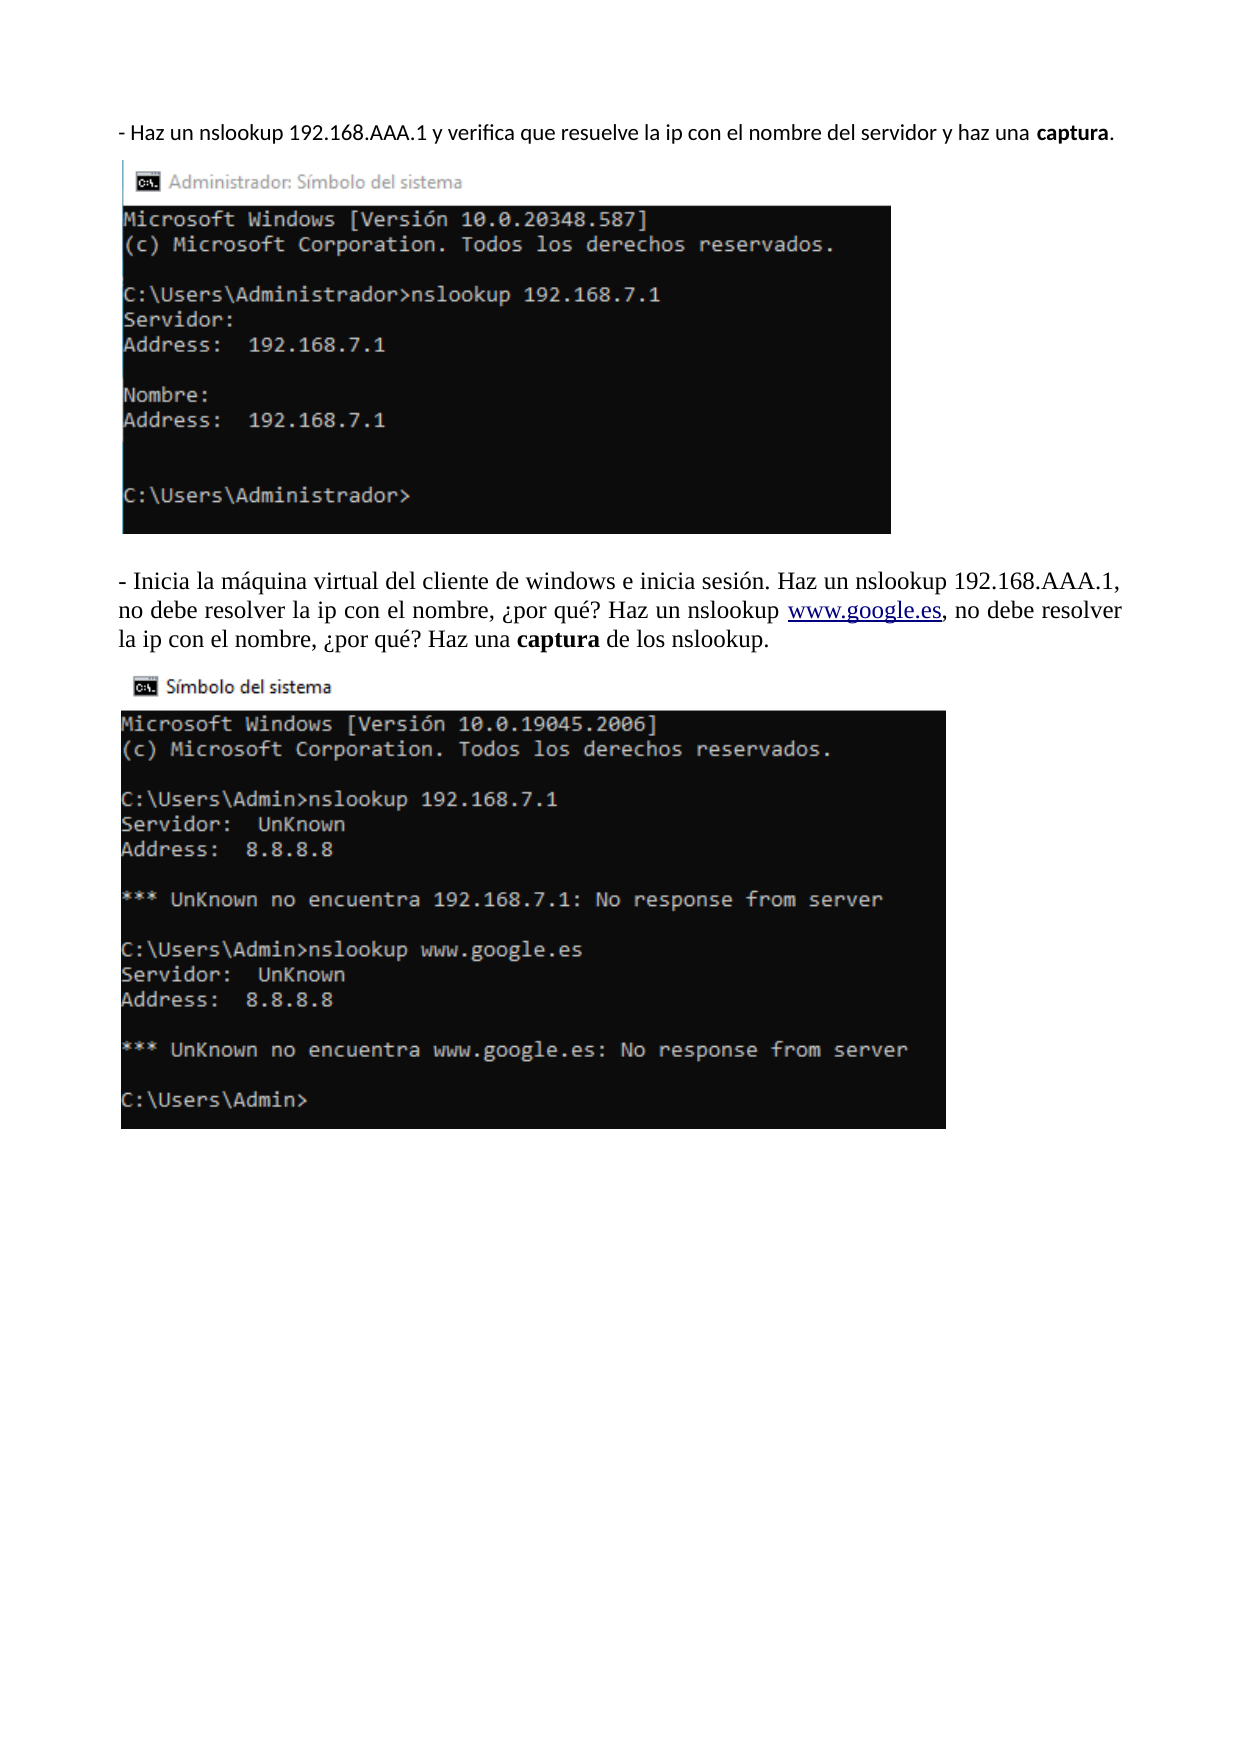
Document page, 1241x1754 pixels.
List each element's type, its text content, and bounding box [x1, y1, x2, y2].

picture [122, 160, 891, 534]
list - Inicia la máquina virtual del cliente de windows e inicia sesión. Haz un nslookup 192.168.AAA.1, no debe resolver la ip con el nombre, ¿por qué? Haz un nslookup www.google.es, no debe resolver la ip con el nombre, ¿por qué? Haz una captura de los nslookup. [118, 566, 1122, 653]
picture [121, 667, 946, 1129]
list - Haz un nslookup 192.168.AAA.1 y verifica que resuelve la ip con el nombre del servidor y haz una captura. [118, 118, 1122, 146]
